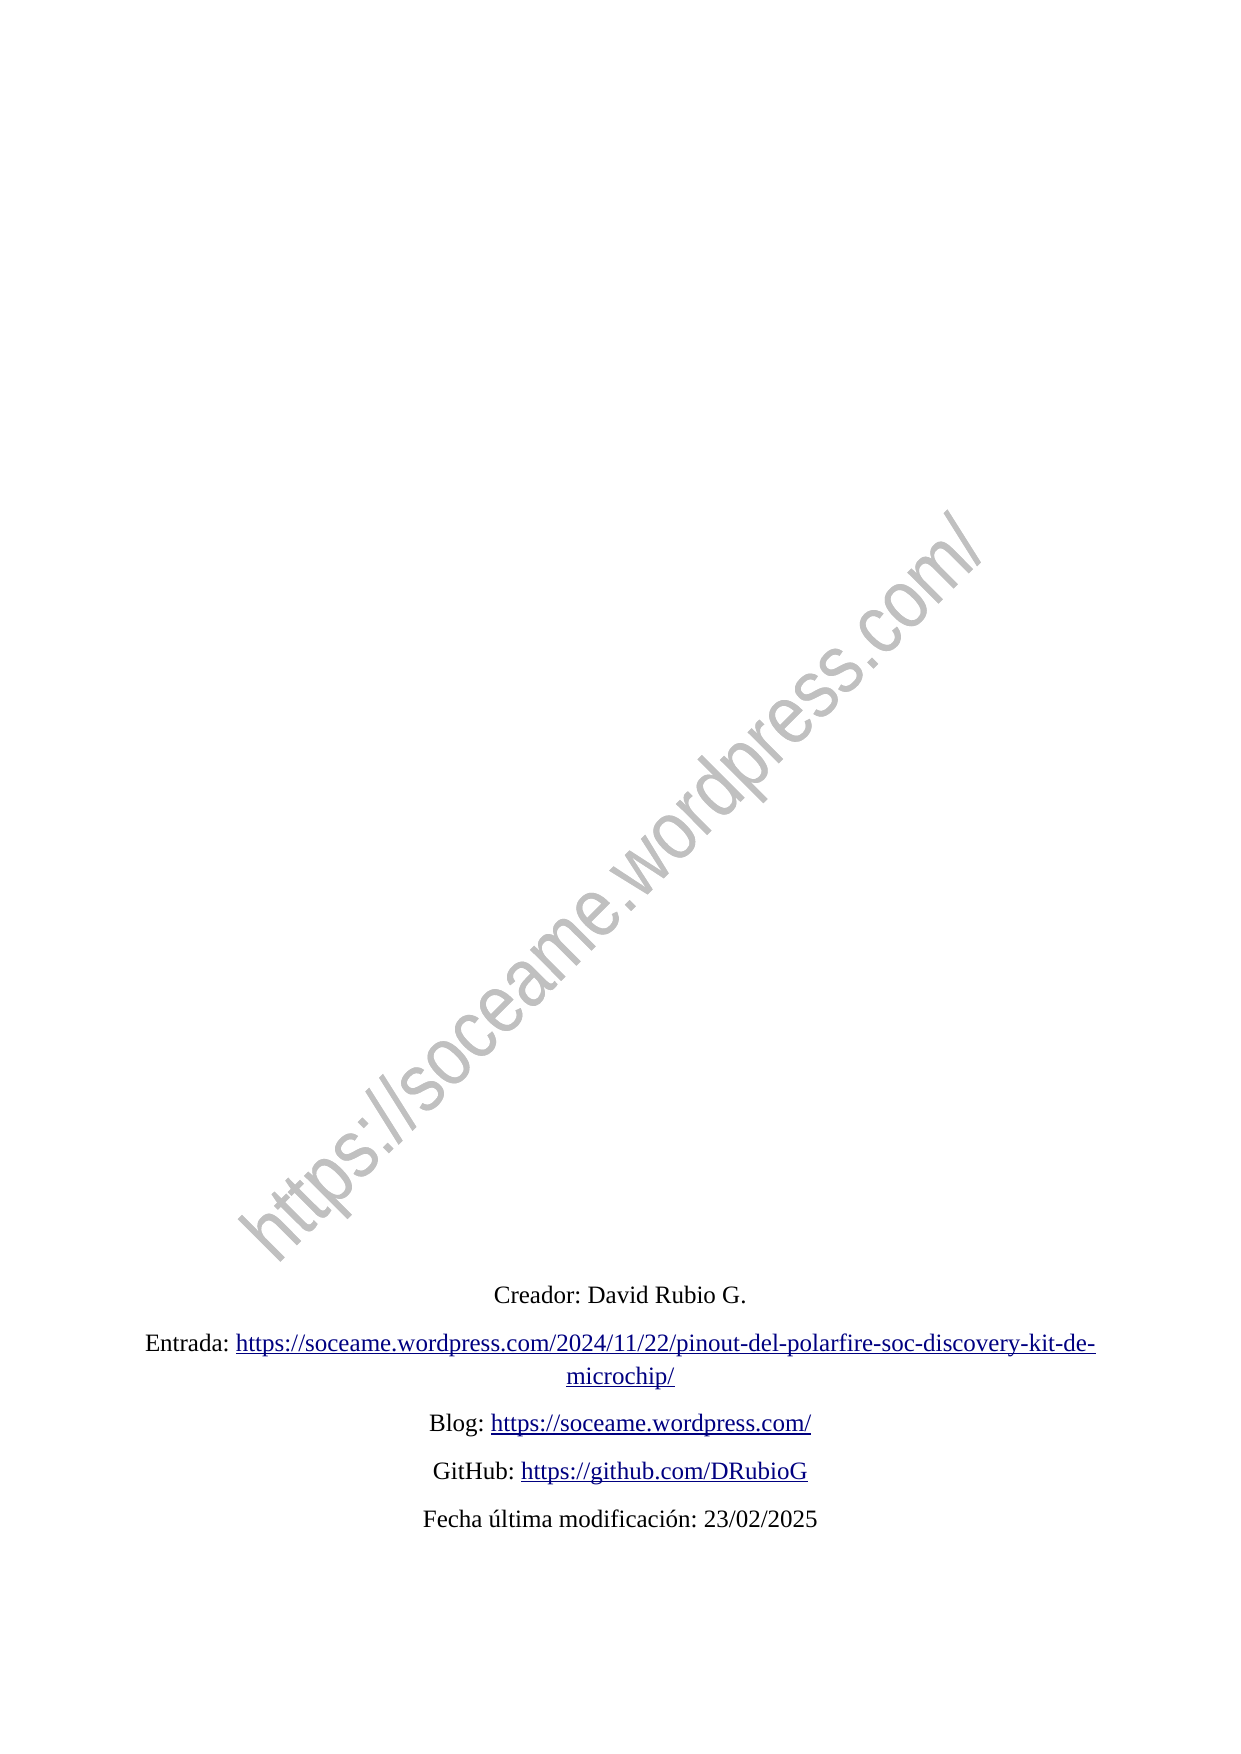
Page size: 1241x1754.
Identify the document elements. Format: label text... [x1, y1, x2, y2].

text Blog: https://soceame.wordpress.com/ [118, 1408, 1122, 1437]
text Fecha última modificación: 23/02/2025 [118, 1504, 1122, 1532]
text Entrada: https://soceame.wordpress.com/2024/11/22/pinout-del-polarfire-soc-discovery-kit-de-microchip/ [118, 1328, 1122, 1389]
text GitHub: https://github.com/DRubioG [118, 1456, 1122, 1485]
text Creador: David Rubio G. [118, 1280, 1122, 1309]
